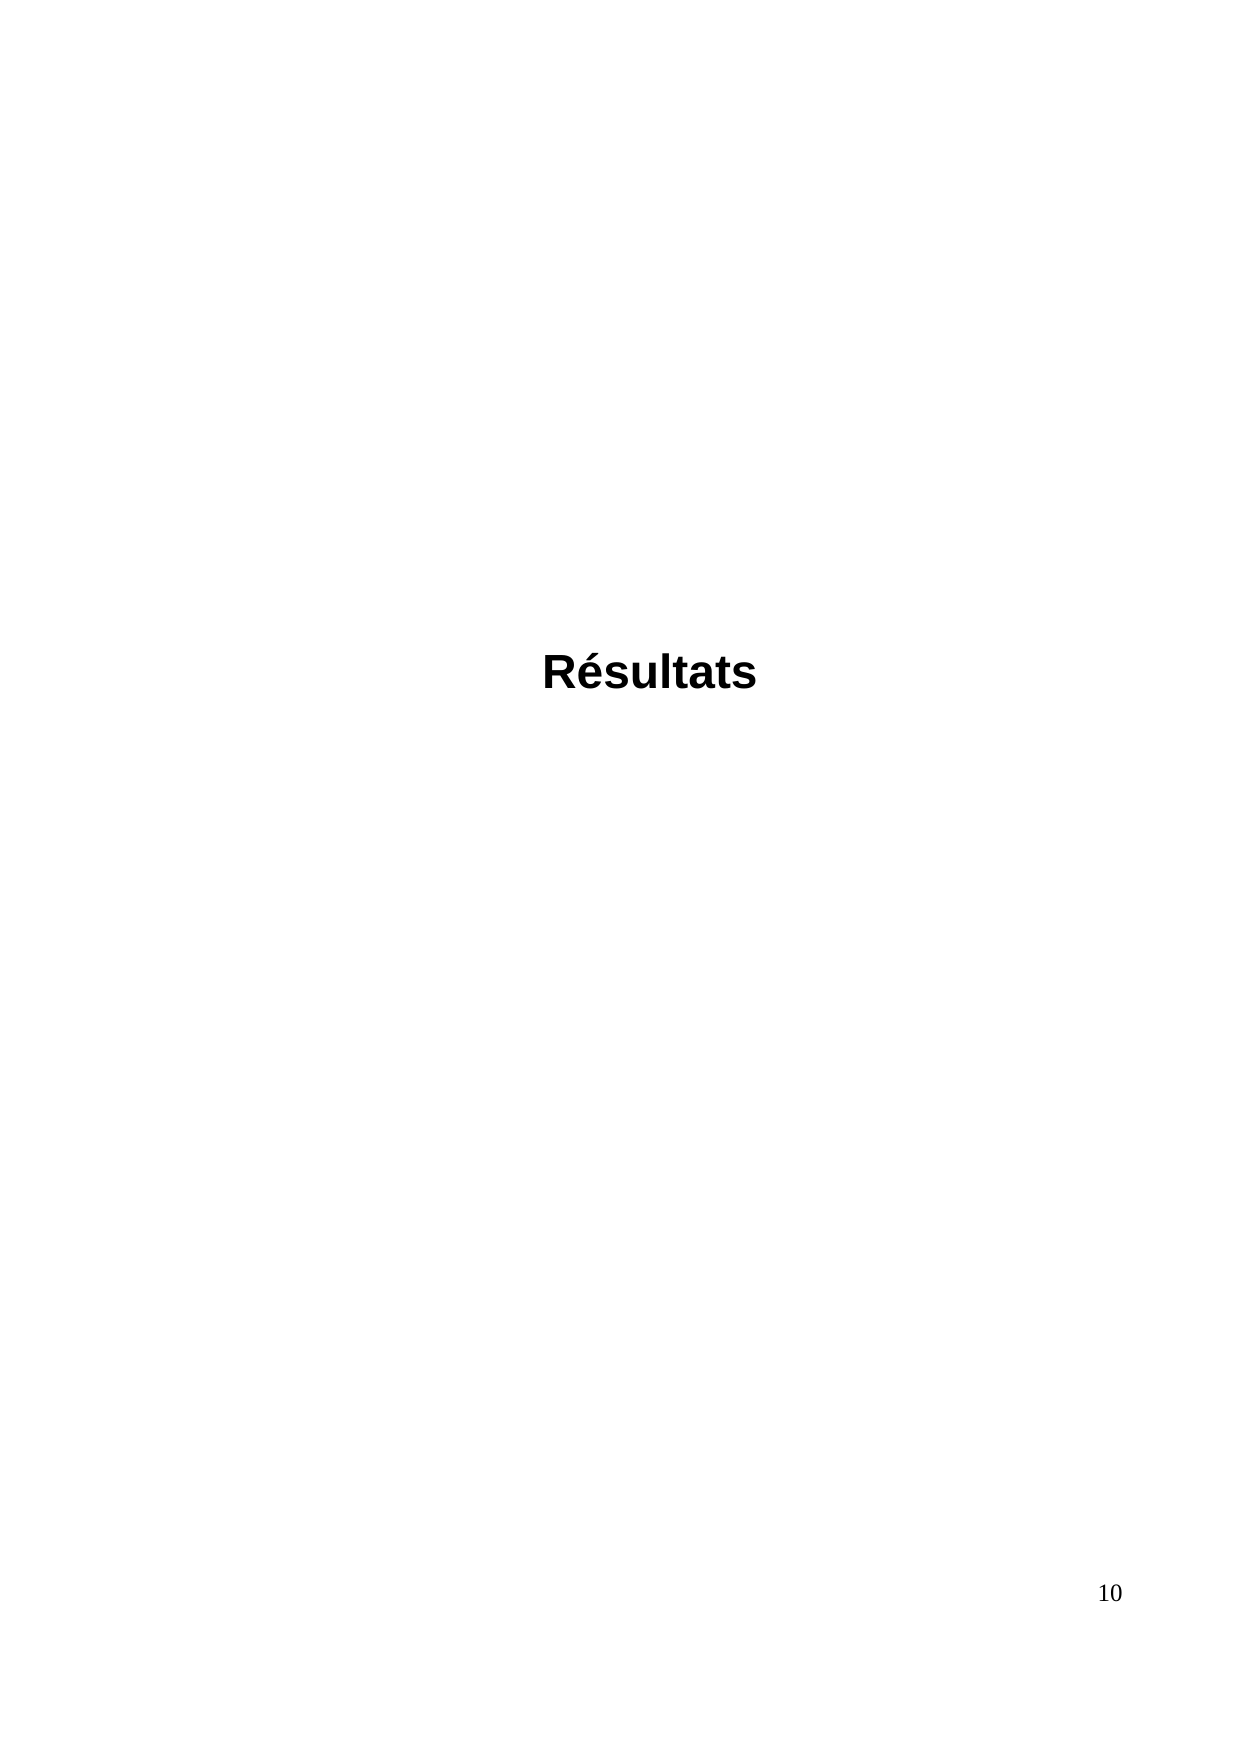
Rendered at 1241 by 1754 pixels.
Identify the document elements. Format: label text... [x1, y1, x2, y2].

text Résultats [177, 643, 1122, 698]
